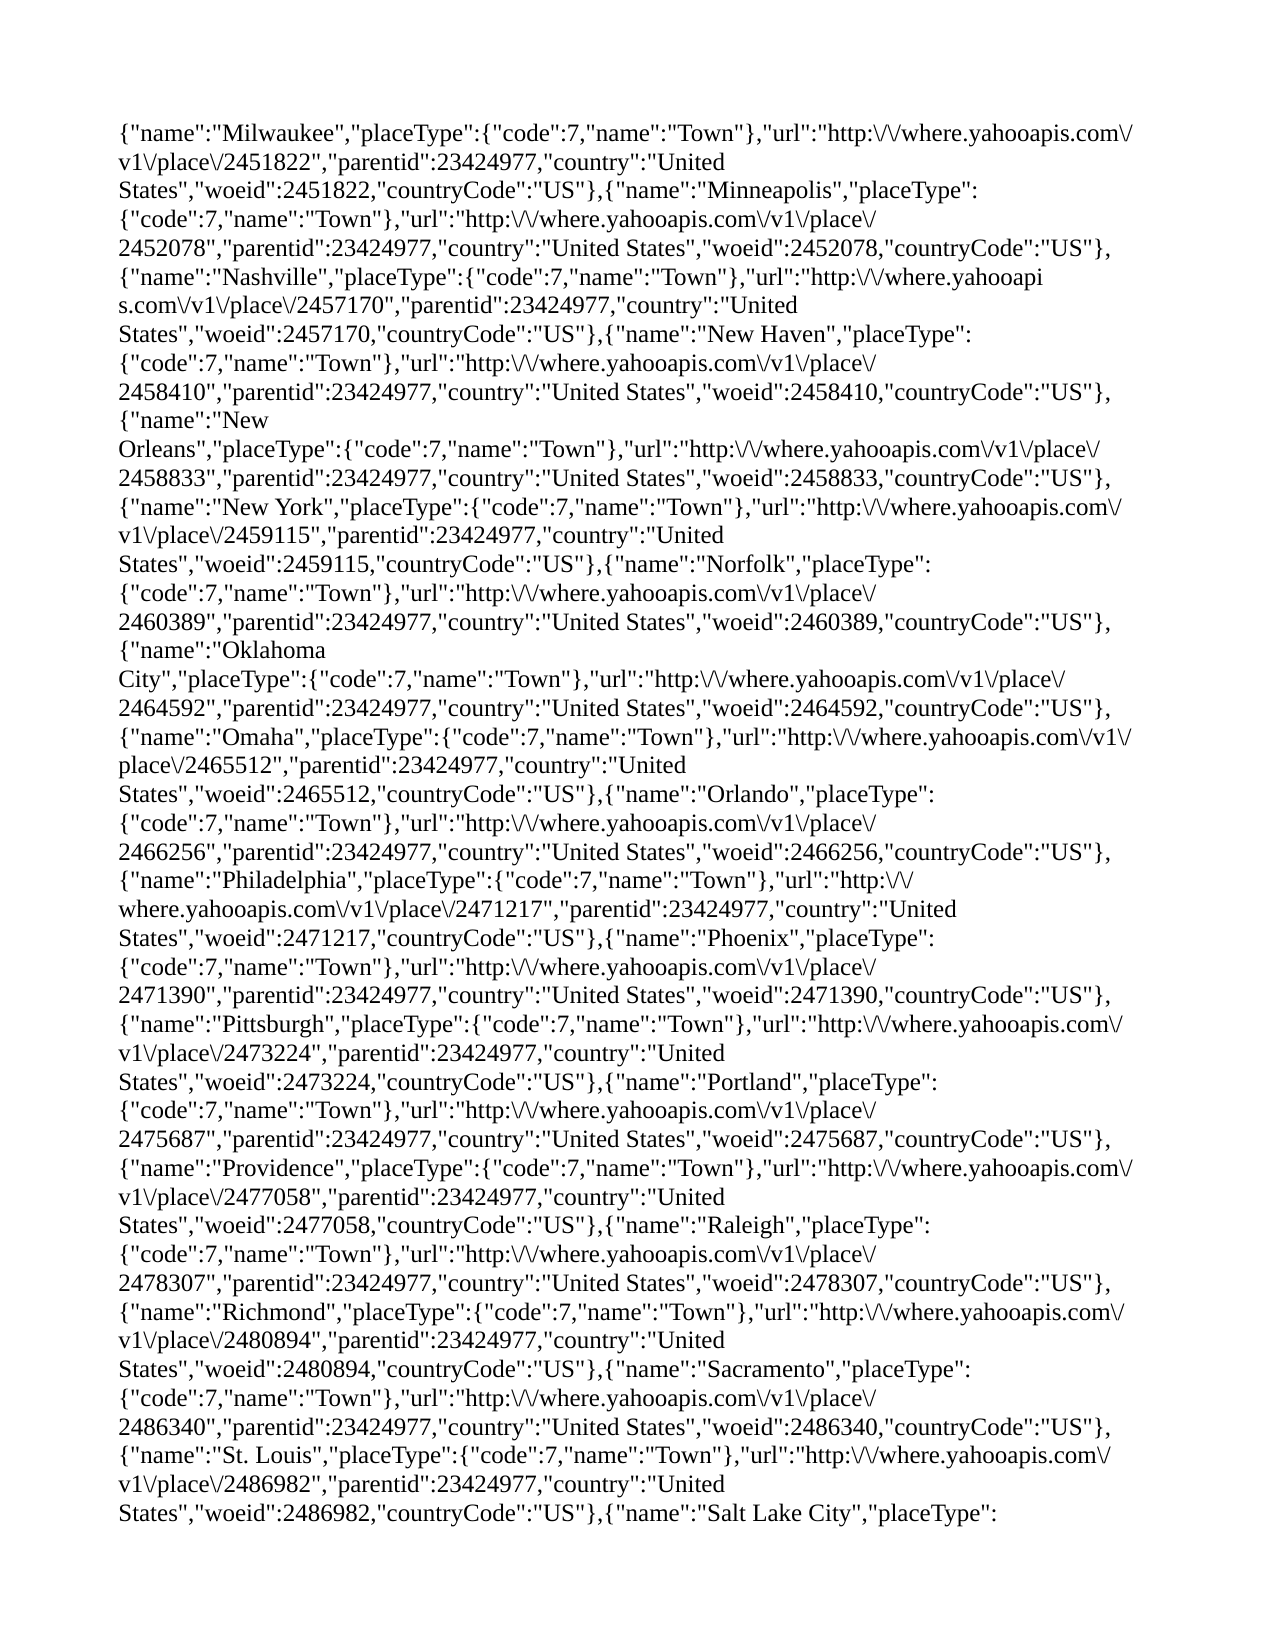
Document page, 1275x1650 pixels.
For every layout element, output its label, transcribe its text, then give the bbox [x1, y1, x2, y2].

text {"name":"Milwaukee","placeType":{"code":7,"name":"Town"},"url":"http:\/\/where.yahooapis.com\/v1\/place\/2451822","parentid":23424977,"country":"United States","woeid":2451822,"countryCode":"US"},{"name":"Minneapolis","placeType":{"code":7,"name":"Town"},"url":"http:\/\/where.yahooapis.com\/v1\/place\/2452078","parentid":23424977,"country":"United States","woeid":2452078,"countryCode":"US"},{"name":"Nashville","placeType":{"code":7,"name":"Town"},"url":"http:\/\/where.yahooapi [118, 118, 1157, 291]
text s.com\/v1\/place\/2457170","parentid":23424977,"country":"United States","woeid":2457170,"countryCode":"US"},{"name":"New Haven","placeType":{"code":7,"name":"Town"},"url":"http:\/\/where.yahooapis.com\/v1\/place\/2458410","parentid":23424977,"country":"United States","woeid":2458410,"countryCode":"US"},{"name":"New Orleans","placeType":{"code":7,"name":"Town"},"url":"http:\/\/where.yahooapis.com\/v1\/place\/2458833","parentid":23424977,"country":"United States","woeid":2458833,"countryCode":"US"},{"name":"New York","placeType":{"code":7,"name":"Town"},"url":"http:\/\/where.yahooapis.com\/v1\/place\/2459115","parentid":23424977,"country":"United States","woeid":2459115,"countryCode":"US"},{"name":"Norfolk","placeType":{"code":7,"name":"Town"},"url":"http:\/\/where.yahooapis.com\/v1\/place\/2460389","parentid":23424977,"country":"United States","woeid":2460389,"countryCode":"US"},{"name":"Oklahoma City","placeType":{"code":7,"name":"Town"},"url":"http:\/\/where.yahooapis.com\/v1\/place\/2464592","parentid":23424977,"country":"United States","woeid":2464592,"countryCode":"US"},{"name":"Omaha","placeType":{"code":7,"name":"Town"},"url":"http:\/\/where.yahooapis.com\/v1\/place\/2465512","parentid":23424977,"country":"United States","woeid":2465512,"countryCode":"US"},{"name":"Orlando","placeType":{"code":7,"name":"Town"},"url":"http:\/\/where.yahooapis.com\/v1\/place\/2466256","parentid":23424977,"country":"United States","woeid":2466256,"countryCode":"US"},{"name":"Philadelphia","placeType":{"code":7,"name":"Town"},"url":"http:\/\/where.yahooapis.com\/v1\/place\/2471217","parentid":23424977,"country":"United States","woeid":2471217,"countryCode":"US"},{"name":"Phoenix","placeType":{"code":7,"name":"Town"},"url":"http:\/\/where.yahooapis.com\/v1\/place\/2471390","parentid":23424977,"country":"United States","woeid":2471390,"countryCode":"US"},{"name":"Pittsburgh","placeType":{"code":7,"name":"Town"},"url":"http:\/\/where.yahooapis.com\/v1\/place\/2473224","parentid":23424977,"country":"United States","woeid":2473224,"countryCode":"US"},{"name":"Portland","placeType":{"code":7,"name":"Town"},"url":"http:\/\/where.yahooapis.com\/v1\/place\/2475687","parentid":23424977,"country":"United States","woeid":2475687,"countryCode":"US"},{"name":"Providence","placeType":{"code":7,"name":"Town"},"url":"http:\/\/where.yahooapis.com\/v1\/place\/2477058","parentid":23424977,"country":"United States","woeid":2477058,"countryCode":"US"},{"name":"Raleigh","placeType":{"code":7,"name":"Town"},"url":"http:\/\/where.yahooapis.com\/v1\/place\/2478307","parentid":23424977,"country":"United States","woeid":2478307,"countryCode":"US"},{"name":"Richmond","placeType":{"code":7,"name":"Town"},"url":"http:\/\/where.yahooapis.com\/v1\/place\/2480894","parentid":23424977,"country":"United States","woeid":2480894,"countryCode":"US"},{"name":"Sacramento","placeType":{"code":7,"name":"Town"},"url":"http:\/\/where.yahooapis.com\/v1\/place\/2486340","parentid":23424977,"country":"United States","woeid":2486340,"countryCode":"US"},{"name":"St. Louis","placeType":{"code":7,"name":"Town"},"url":"http:\/\/where.yahooapis.com\/v1\/place\/2486982","parentid":23424977,"country":"United States","woeid":2486982,"countryCode":"US"},{"name":"Salt Lake City","placeType": [118, 291, 1157, 1527]
